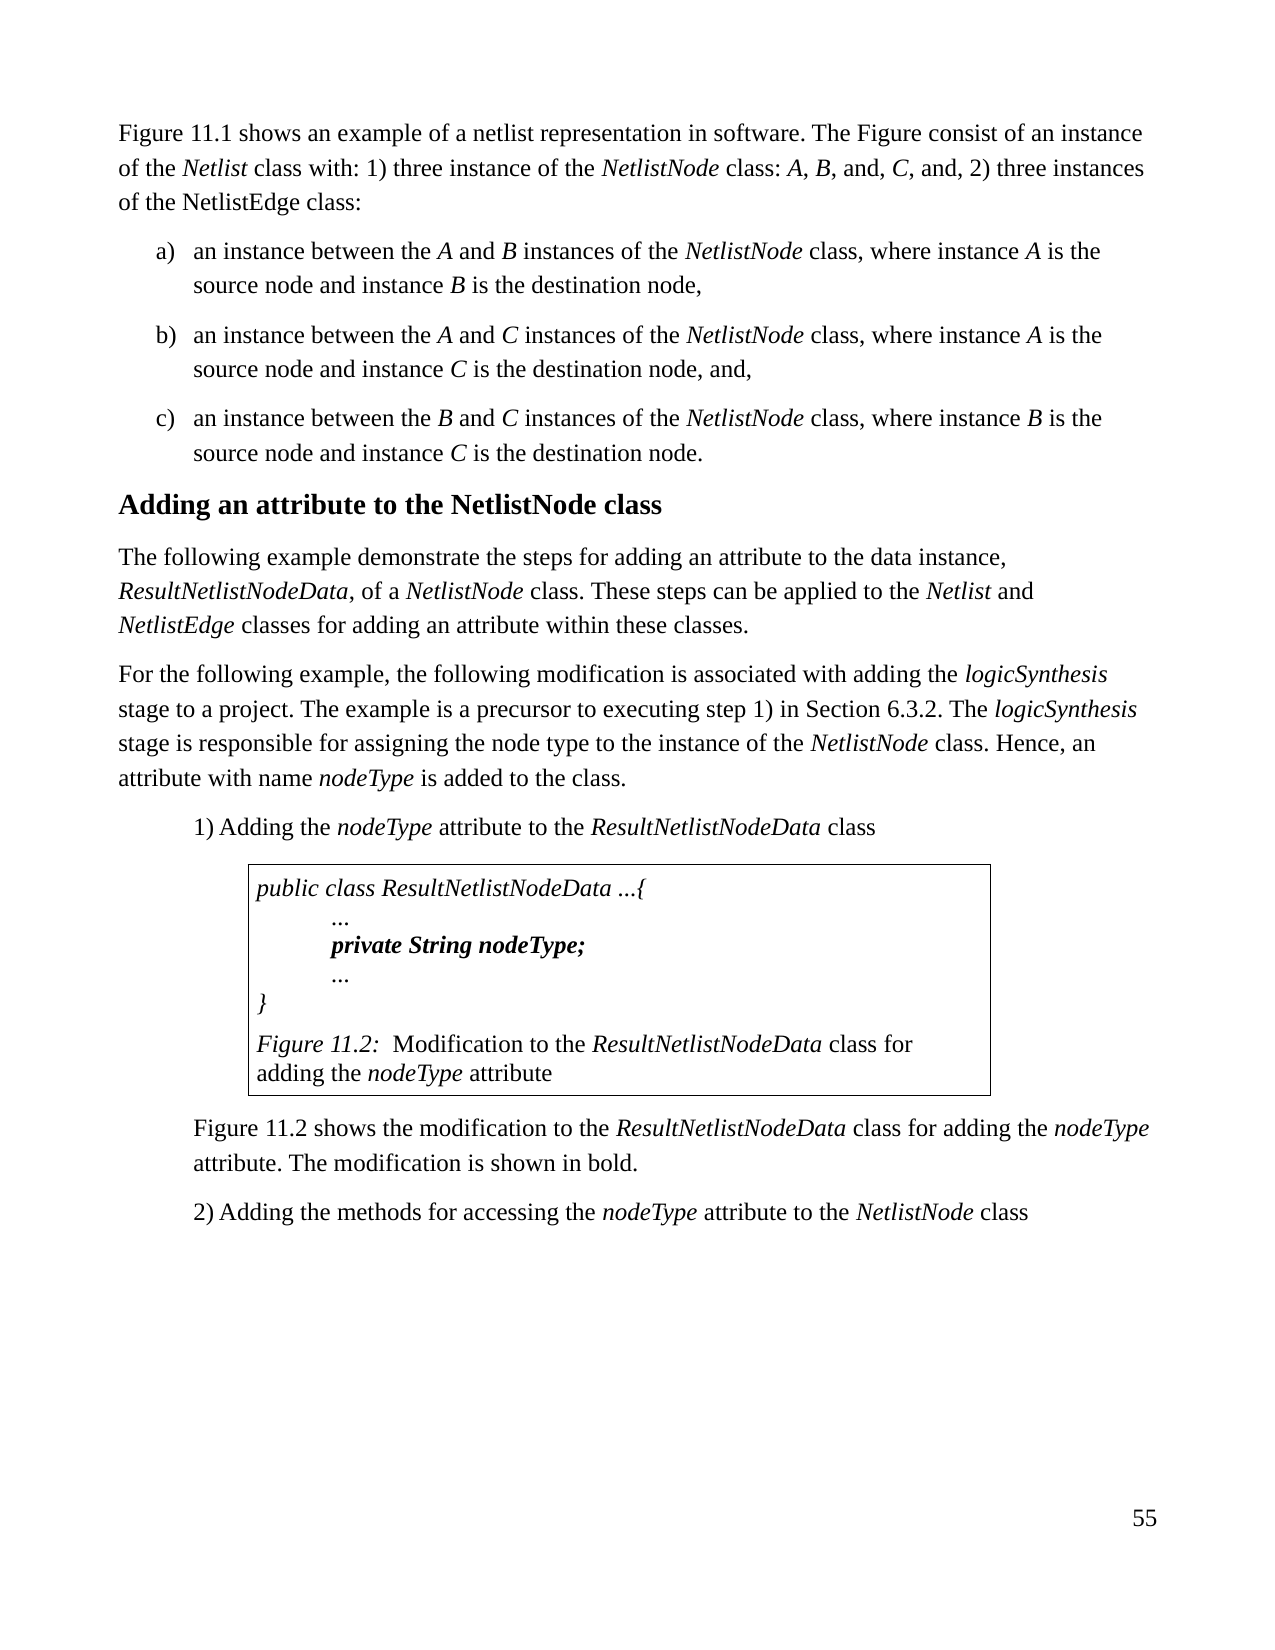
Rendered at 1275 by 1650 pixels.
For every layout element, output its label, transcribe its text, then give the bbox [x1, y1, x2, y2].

text private String nodeType; [256, 930, 981, 959]
text 1) Adding the nodeType attribute to the ResultNetlistNodeData class [118, 812, 1157, 841]
text Figure 11.1 shows an example of a netlist representation in software. The Figure consist of an instance of the Netlist class with: 1) three instance of the NetlistNode class: A, B, and, C, and, 2) three instances of the NetlistEdge class: [118, 118, 1157, 216]
list an instance between the A and C instances of the NetlistNode class, where instance A is the source node and instance C is the destination node, and, [156, 320, 1157, 383]
list an instance between the B and C instances of the NetlistNode class, where instance B is the source node and instance C is the destination node. [156, 403, 1157, 466]
text Figure 11.2 shows the modification to the ResultNetlistNodeData class for adding the nodeType attribute. The modification is shown in bold. [193, 861, 1157, 1176]
text Figure 11.2: Modification to the ResultNetlistNodeData class for adding the nodeType attribute [256, 1029, 981, 1087]
list an instance between the A and B instances of the NetlistNode class, where instance A is the source node and instance B is the destination node, [156, 236, 1157, 299]
text public class ResultNetlistNodeData ...{ [256, 873, 981, 902]
text ... [256, 959, 981, 988]
text ... [256, 902, 981, 930]
text 2) Adding the methods for accessing the nodeType attribute to the NetlistNode class [118, 1197, 1157, 1225]
text For the following example, the following modification is associated with adding the logicSynthesis stage to a project. The example is a precursor to executing step 1) in Section 6.3.2. The logicSynthesis stage is responsible for assigning the node type to the instance of the NetlistNode class. Hence, an attribute with name nodeType is added to the class. [118, 659, 1157, 792]
text The following example demonstrate the steps for adding an attribute to the data instance, ResultNetlistNodeData, of a NetlistNode class. These steps can be applied to the Netlist and NetlistEdge classes for adding an attribute within these classes. [118, 542, 1157, 639]
text } [256, 988, 981, 1017]
text Adding an attribute to the NetlistNode class [118, 487, 1157, 520]
